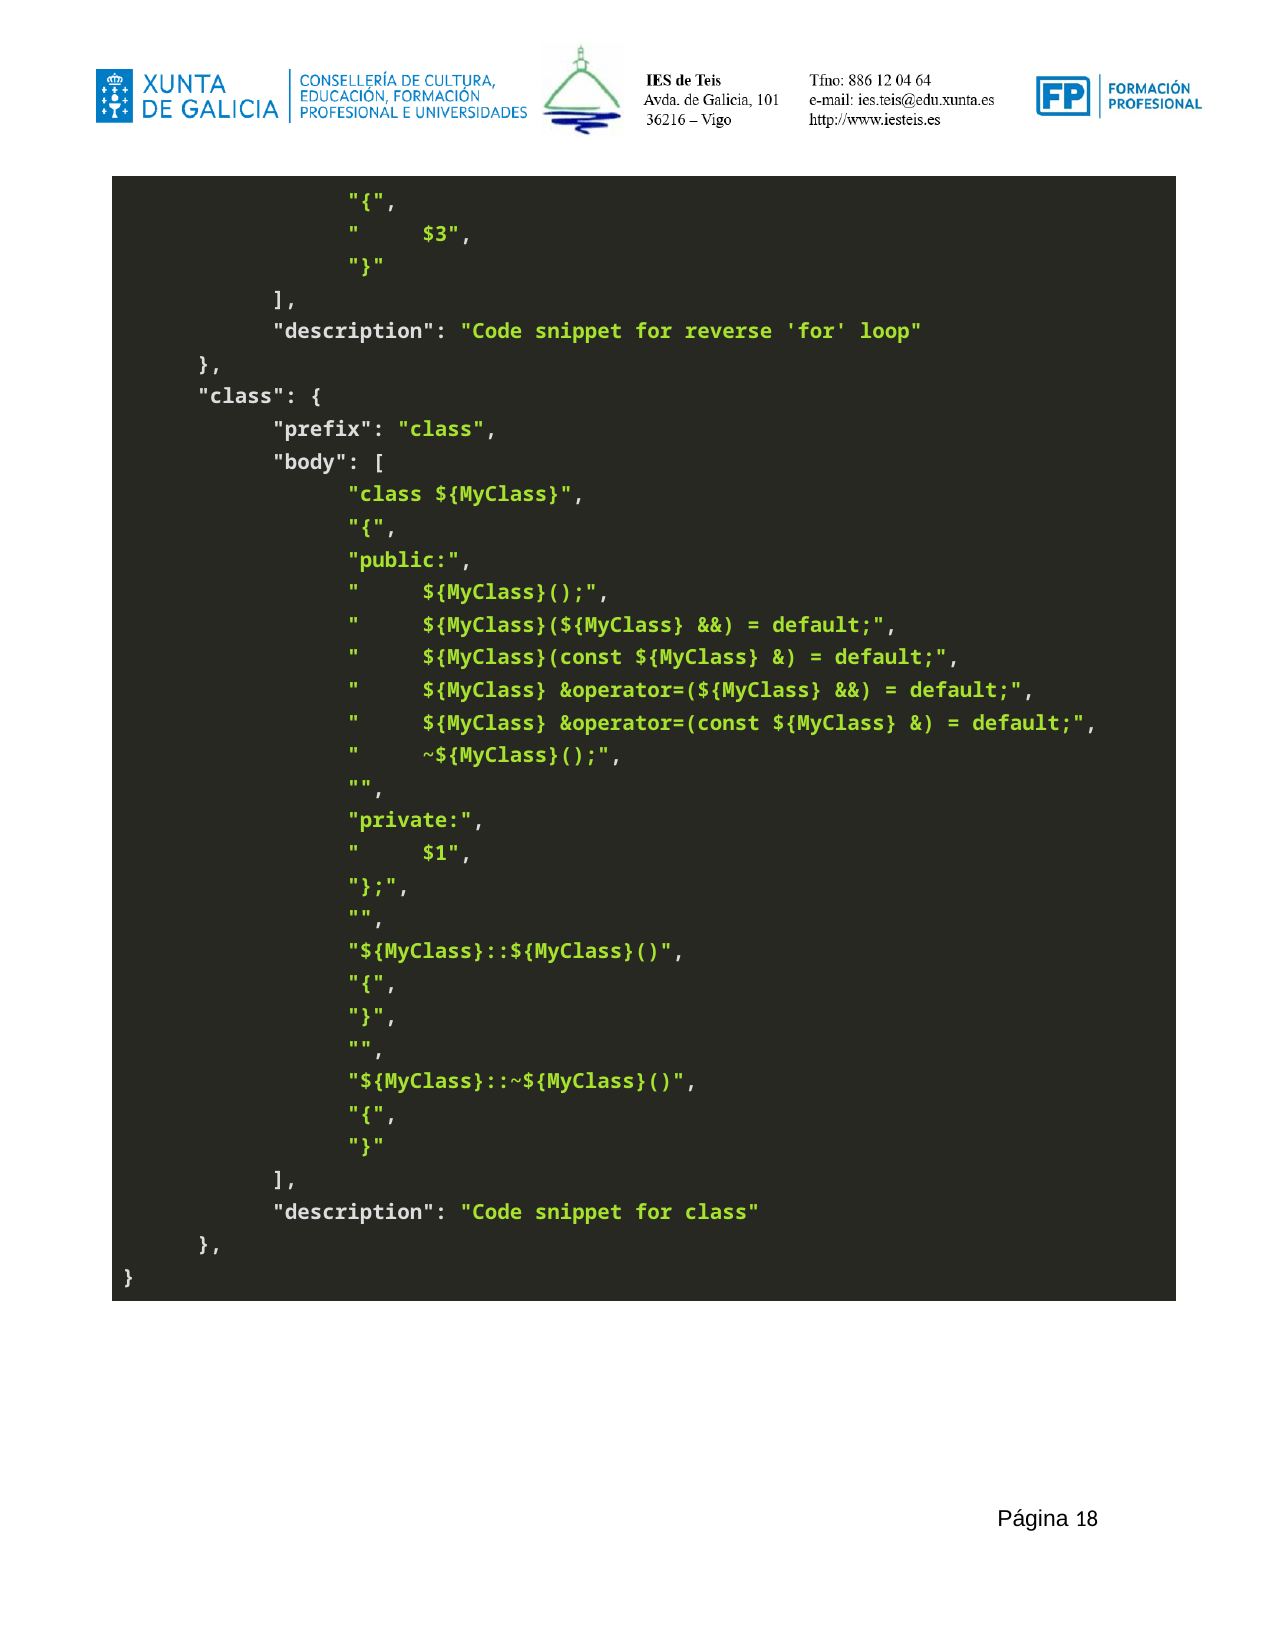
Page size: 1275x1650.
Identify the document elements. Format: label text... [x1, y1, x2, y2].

table_header "{", " $3", "}" ], "description": "Code snippet for reverse 'for' loop" }, "class": { "prefix": "class", "body": [ "class ${MyClass}", "{", "public:", " ${MyClass}();", " ${MyClass}(${MyClass} &&) = default;", " ${MyClass}(const ${MyClass} &) = default;", " ${MyClass} &operator=(${MyClass} &&) = default;", " ${MyClass} &operator=(const ${MyClass} &) = default;", " ~${MyClass}();", "", "private:", " $1", "};", "", "${MyClass}::${MyClass}()", "{", "}", "", "${MyClass}::~${MyClass}()", "{", "}" ], "description": "Code snippet for class" }, } [112, 176, 1176, 1301]
picture [86, 35, 1215, 144]
